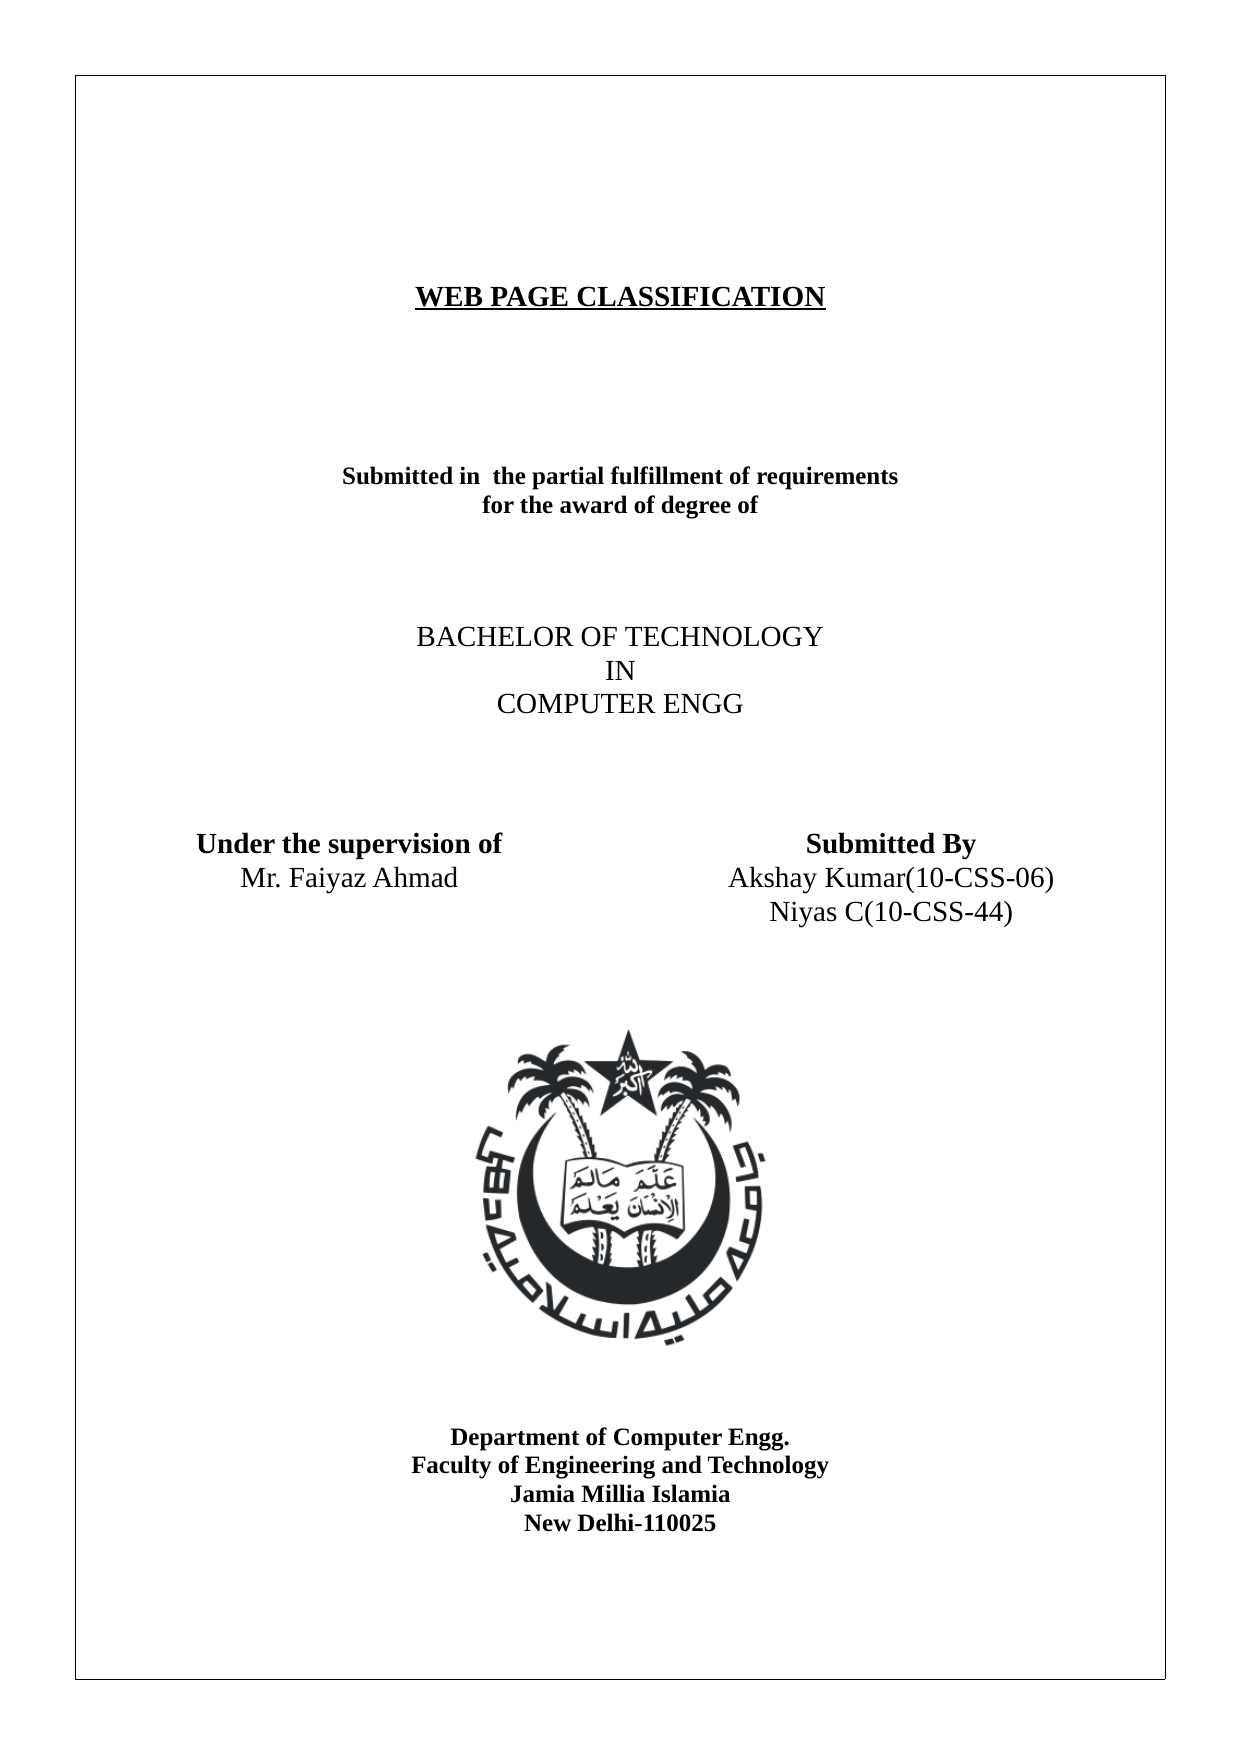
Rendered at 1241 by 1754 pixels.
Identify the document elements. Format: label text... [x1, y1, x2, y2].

text WEB PAGE CLASSIFICATION [78, 279, 1162, 313]
text Jamia Millia Islamia [78, 1479, 1162, 1508]
text for the award of degree of [78, 490, 1162, 519]
text BACHELOR OF TECHNOLOGY [78, 619, 1162, 653]
table_header Submitted By Akshay Kumar(10-CSS-06) Niyas C(10-CSS-44) [620, 821, 1162, 933]
text Submitted in the partial fulfillment of requirements [78, 461, 1162, 490]
text Faculty of Engineering and Technology [78, 1450, 1162, 1479]
table_header Under the supervision of Mr. Faiyaz Ahmad [78, 821, 620, 933]
text COMPUTER ENGG [78, 687, 1162, 720]
picture [469, 1024, 771, 1351]
text IN [78, 653, 1162, 687]
text Department of Computer Engg. [78, 1422, 1162, 1450]
text New Delhi-110025 [78, 1508, 1162, 1537]
